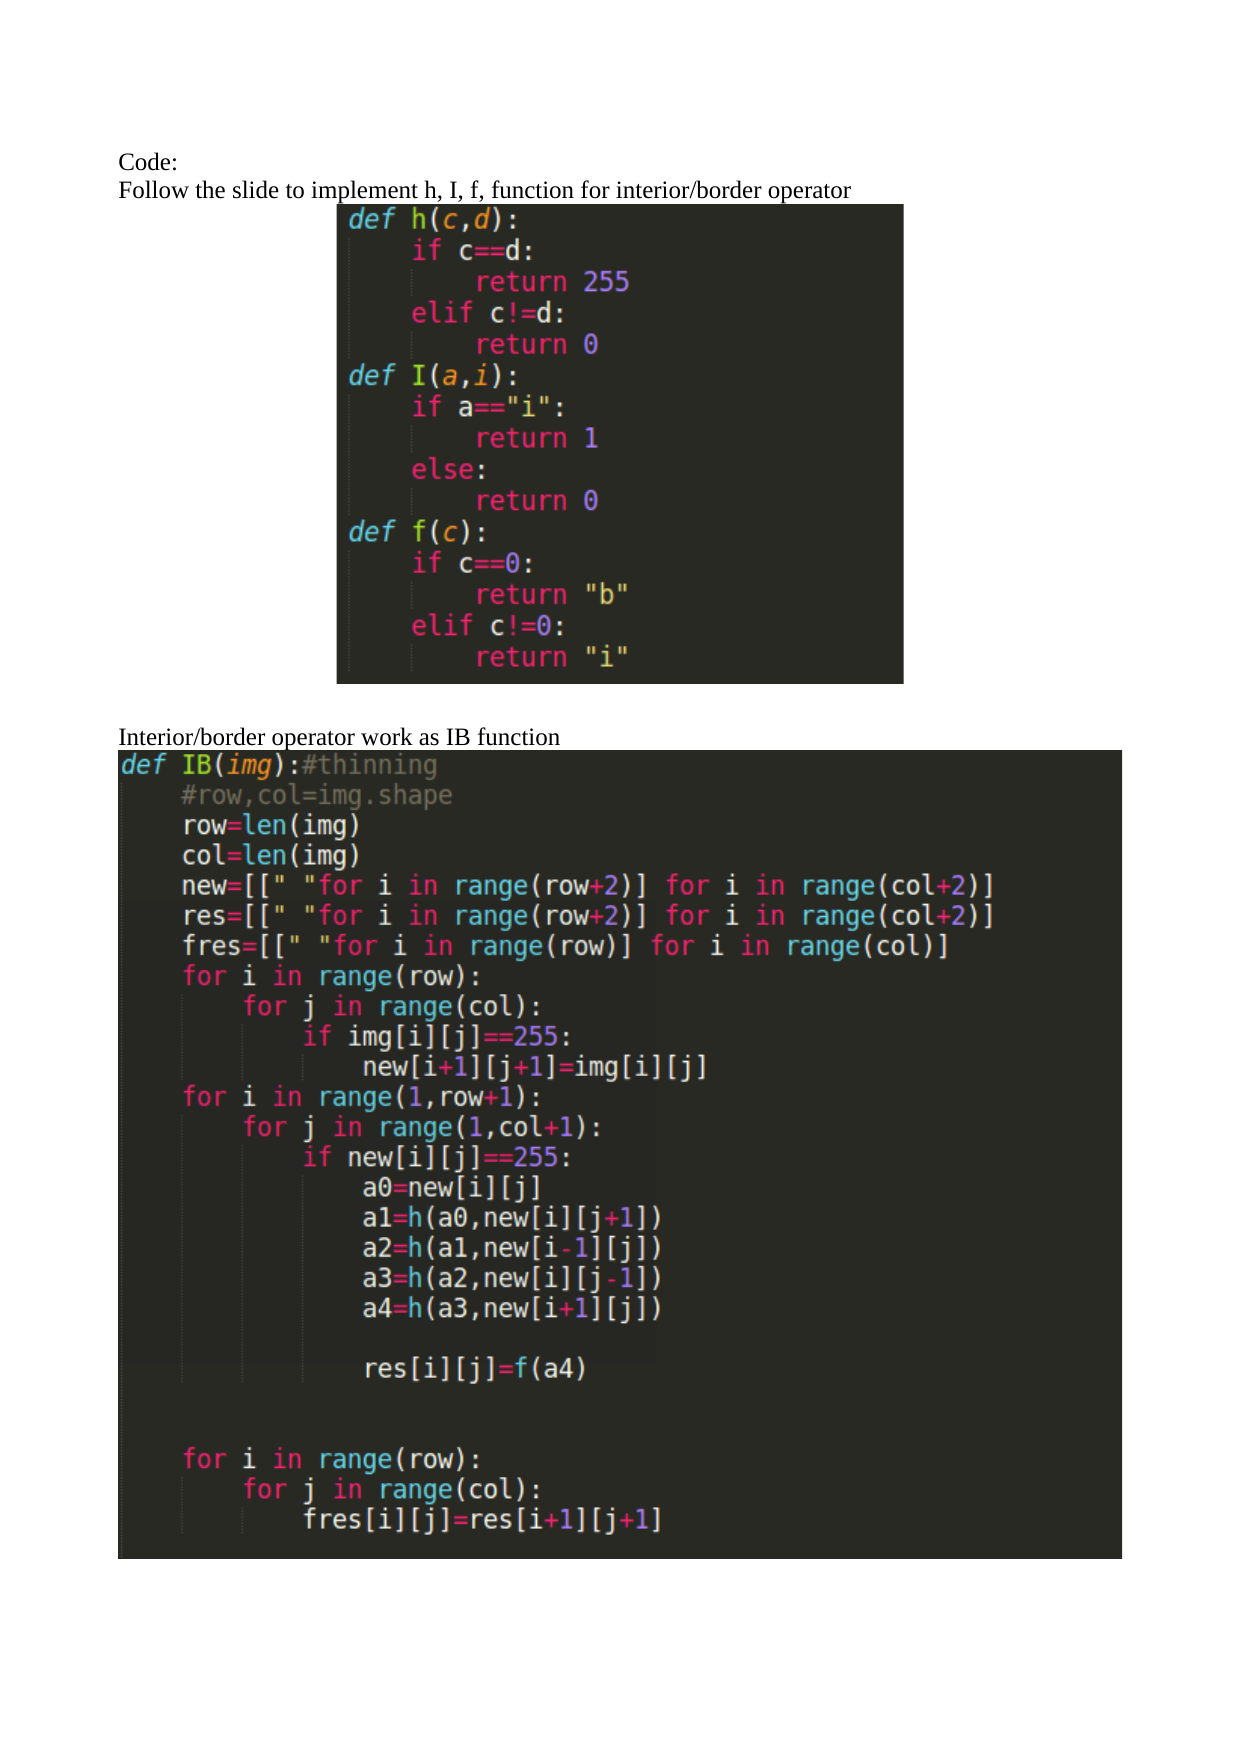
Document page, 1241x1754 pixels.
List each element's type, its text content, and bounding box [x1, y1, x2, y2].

text Follow the slide to implement h, I, f, function for interior/border operator [118, 176, 1122, 204]
text Interior/border operator work as IB function [118, 722, 1122, 750]
picture [336, 204, 904, 684]
text Code: [118, 147, 1122, 176]
picture [118, 750, 1123, 1559]
